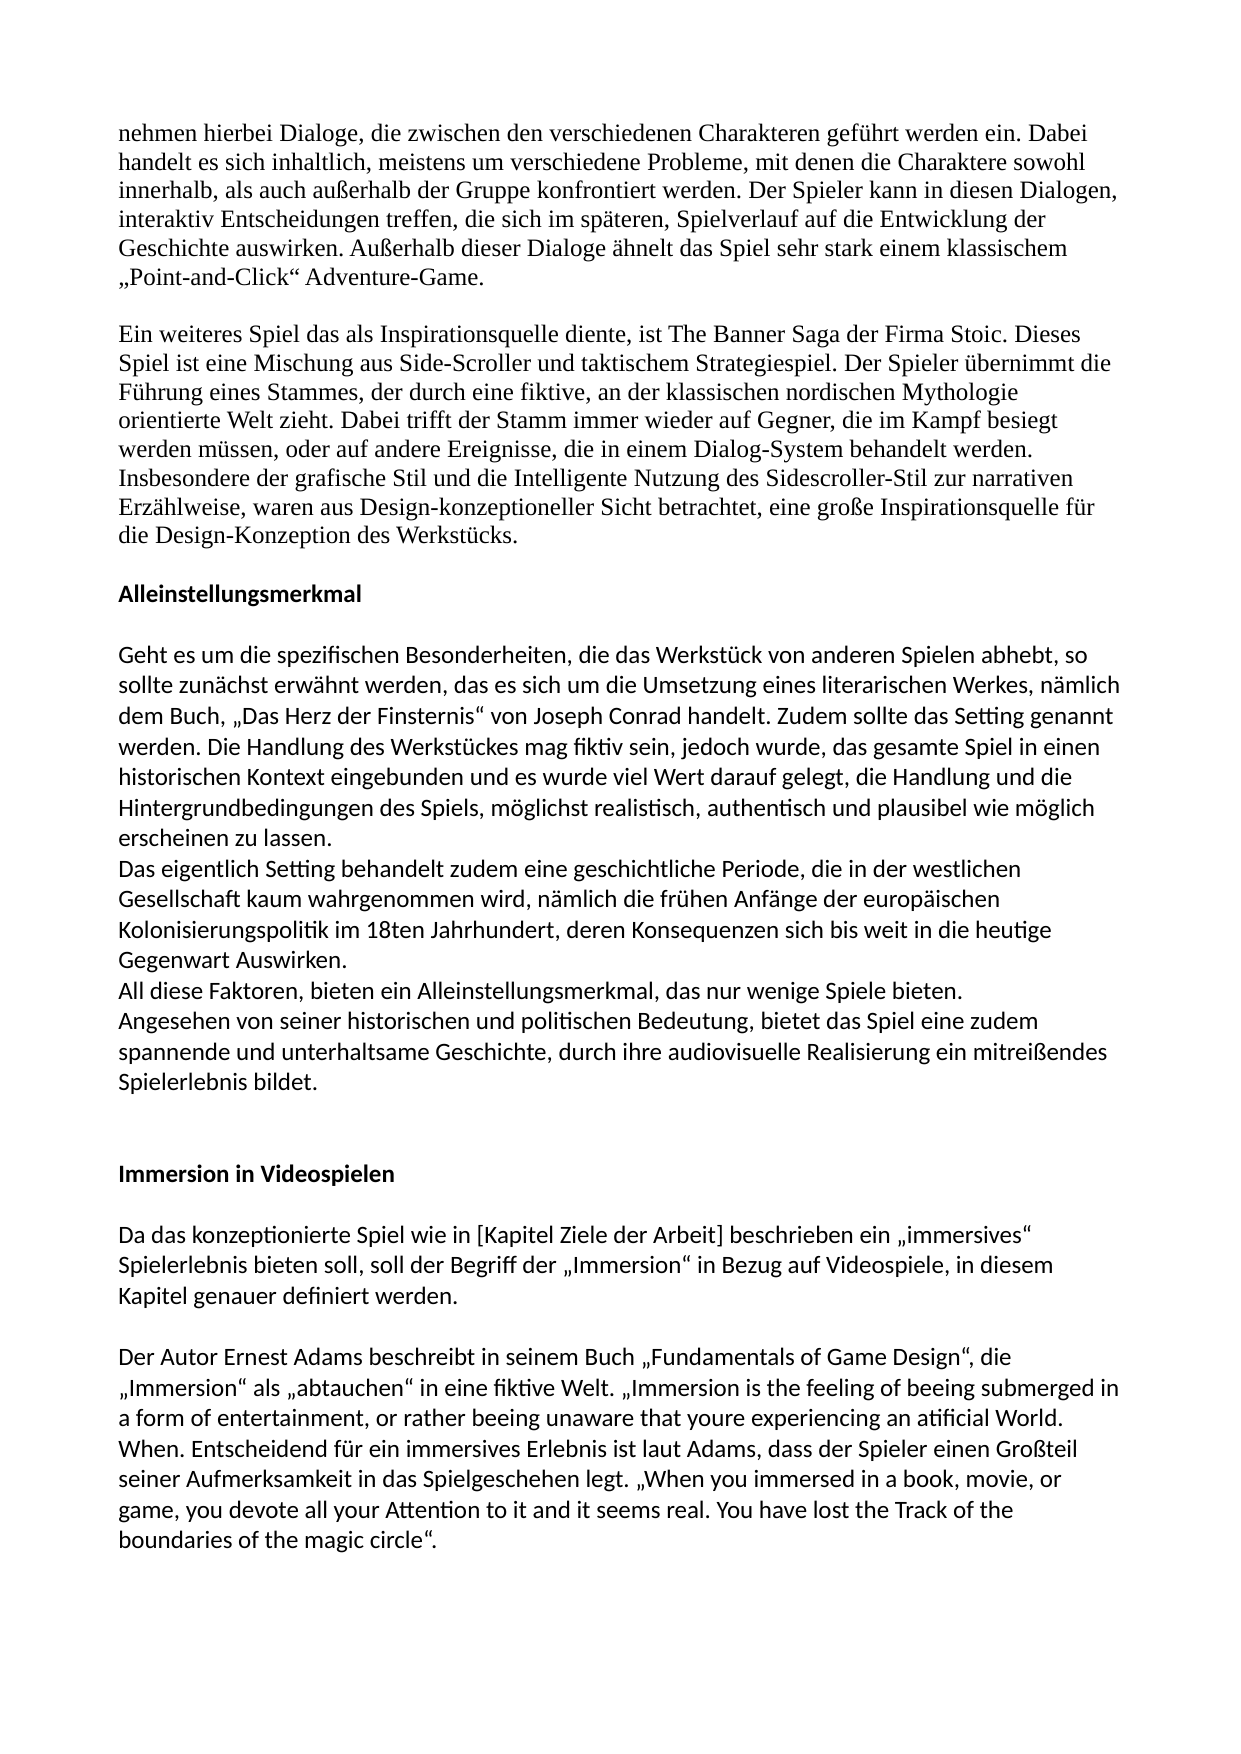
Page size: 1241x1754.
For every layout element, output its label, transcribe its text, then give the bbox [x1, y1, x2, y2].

text Das eigentlich Setting behandelt zudem eine geschichtliche Periode, die in der westlichen Gesellschaft kaum wahrgenommen wird, nämlich die frühen Anfänge der europäischen Kolonisierungspolitik im 18ten Jahrhundert, deren Konsequenzen sich bis weit in die heutige Gegenwart Auswirken. [118, 853, 1122, 975]
text All diese Faktoren, bieten ein Alleinstellungsmerkmal, das nur wenige Spiele bieten. [118, 975, 1122, 1005]
text nehmen hierbei Dialoge, die zwischen den verschiedenen Charakteren geführt werden ein. Dabei handelt es sich inhaltlich, meistens um verschiedene Probleme, mit denen die Charaktere sowohl innerhalb, als auch außerhalb der Gruppe konfrontiert werden. Der Spieler kann in diesen Dialogen, interaktiv Entscheidungen treffen, die sich im späteren, Spielverlauf auf die Entwicklung der Geschichte auswirken. Außerhalb dieser Dialoge ähnelt das Spiel sehr stark einem klassischem „Point-and-Click“ Adventure-Game. [118, 118, 1122, 291]
text Der Autor Ernest Adams beschreibt in seinem Buch „Fundamentals of Game Design“, die „Immersion“ als „abtauchen“ in eine fiktive Welt. „Immersion is the feeling of beeing submerged in a form of entertainment, or rather beeing unaware that youre experiencing an atificial World. When. Entscheidend für ein immersives Erlebnis ist laut Adams, dass der Spieler einen Großteil seiner Aufmerksamkeit in das Spielgeschehen legt. „When you immersed in a book, movie, or game, you devote all your Attention to it and it seems real. You have lost the Track of the boundaries of the magic circle“. [118, 1341, 1122, 1555]
text Angesehen von seiner historischen und politischen Bedeutung, bietet das Spiel eine zudem spannende und unterhaltsame Geschichte, durch ihre audiovisuelle Realisierung ein mitreißendes Spielerlebnis bildet. [118, 1005, 1122, 1097]
text Ein weiteres Spiel das als Inspirationsquelle diente, ist The Banner Saga der Firma Stoic. Dieses Spiel ist eine Mischung aus Side-Scroller und taktischem Strategiespiel. Der Spieler übernimmt die Führung eines Stammes, der durch eine fiktive, an der klassischen nordischen Mythologie orientierte Welt zieht. Dabei trifft der Stamm immer wieder auf Gegner, die im Kampf besiegt werden müssen, oder auf andere Ereignisse, die in einem Dialog-System behandelt werden. Insbesondere der grafische Stil und die Intelligente Nutzung des Sidescroller-Stil zur narrativen Erzählweise, waren aus Design-konzeptioneller Sicht betrachtet, eine große Inspirationsquelle für die Design-Konzeption des Werkstücks. [118, 319, 1122, 549]
text Alleinstellungsmerkmal [118, 578, 1122, 609]
text Immersion in Videospielen [118, 1158, 1122, 1188]
text Geht es um die spezifischen Besonderheiten, die das Werkstück von anderen Spielen abhebt, so sollte zunächst erwähnt werden, das es sich um die Umsetzung eines literarischen Werkes, nämlich dem Buch, „Das Herz der Finsternis“ von Joseph Conrad handelt. Zudem sollte das Setting genannt werden. Die Handlung des Werkstückes mag fiktiv sein, jedoch wurde, das gesamte Spiel in einen historischen Kontext eingebunden und es wurde viel Wert darauf gelegt, die Handlung und die Hintergrundbedingungen des Spiels, möglichst realistisch, authentisch und plausibel wie möglich erscheinen zu lassen. [118, 639, 1122, 853]
text Da das konzeptionierte Spiel wie in [Kapitel Ziele der Arbeit] beschrieben ein „immersives“ Spielerlebnis bieten soll, soll der Begriff der „Immersion“ in Bezug auf Videospiele, in diesem Kapitel genauer definiert werden. [118, 1219, 1122, 1311]
